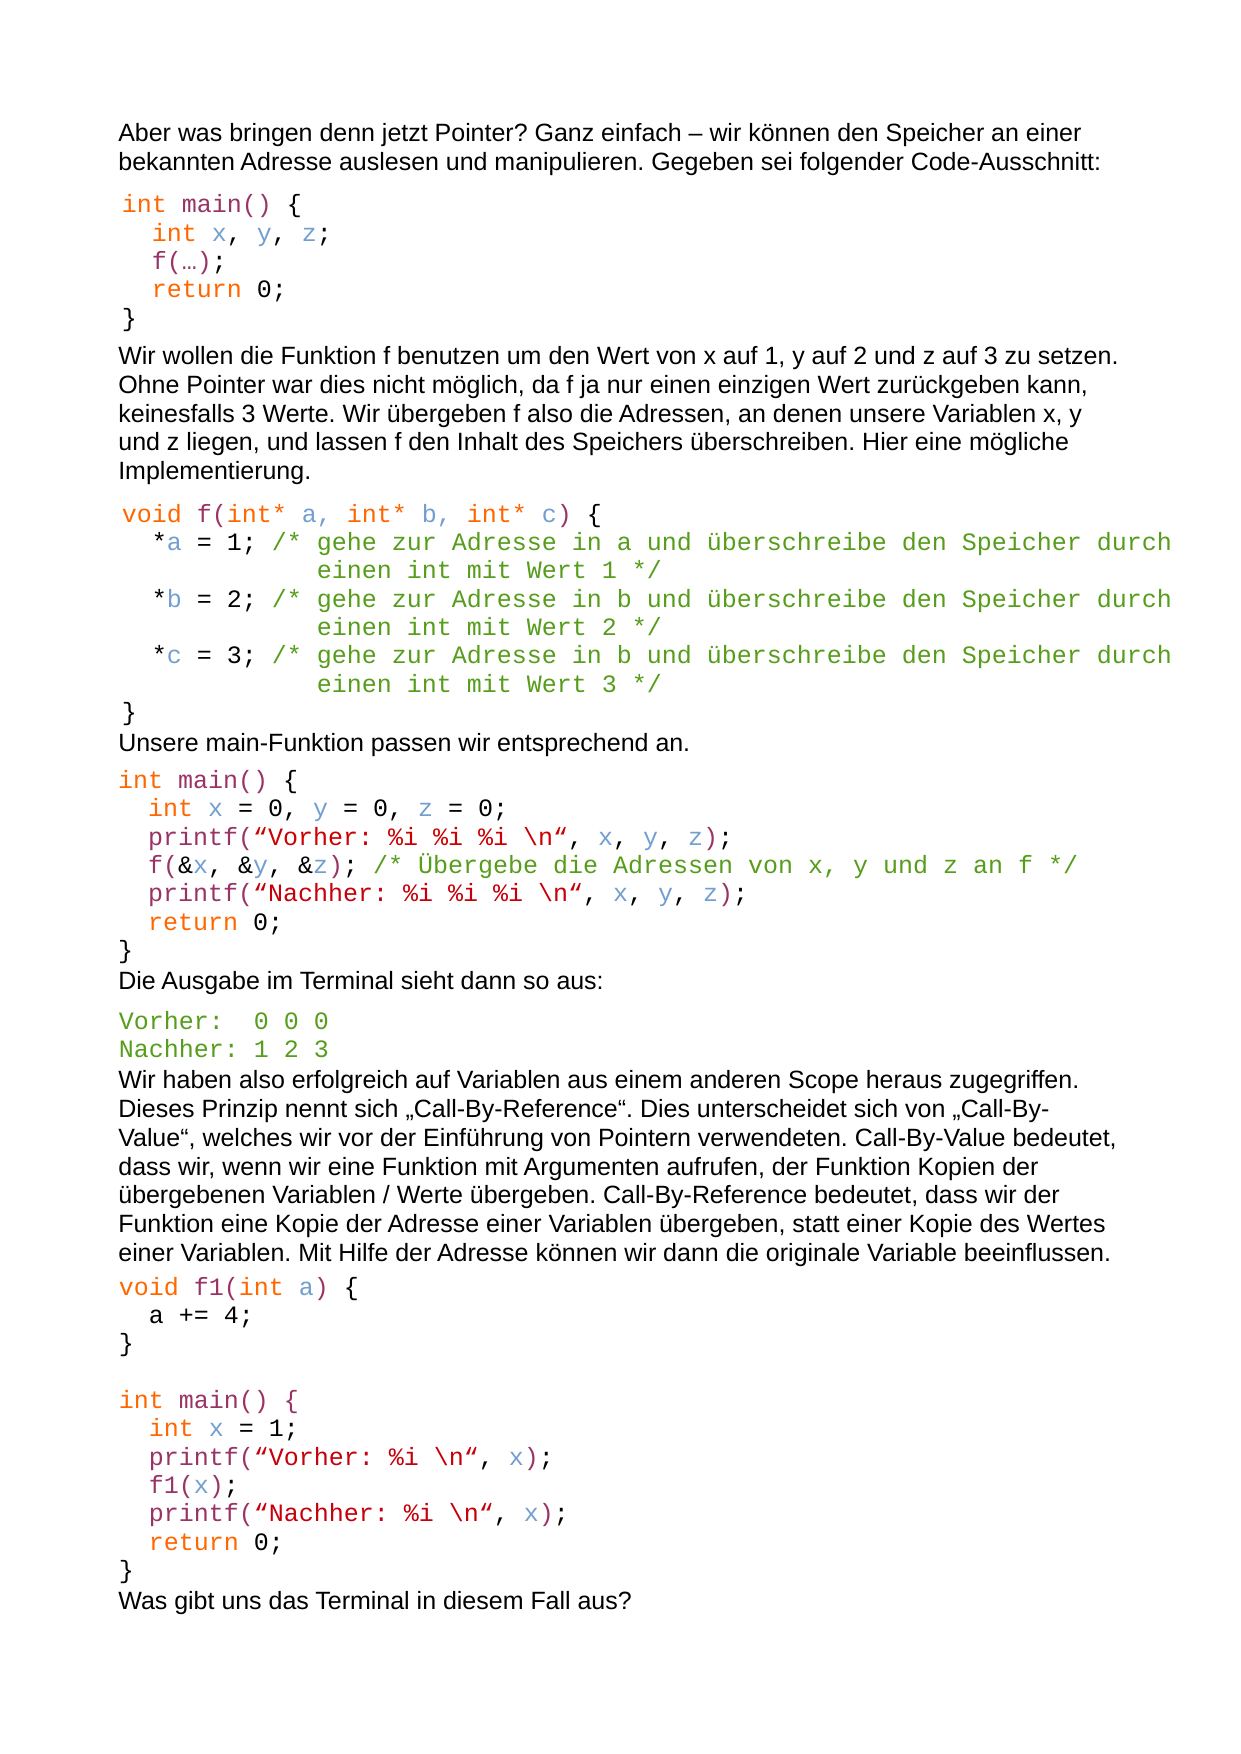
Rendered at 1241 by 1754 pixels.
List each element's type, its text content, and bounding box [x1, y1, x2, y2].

text Unsere main-Funktion passen wir entsprechend an. [118, 485, 1122, 757]
text Aber was bringen denn jetzt Pointer? Ganz einfach – wir können den Speicher an einer bekannten Adresse auslesen und manipulieren. Gegeben sei folgender Code-Ausschnitt: [118, 118, 1122, 176]
text Wir haben also erfolgreich auf Variablen aus einem anderen Scope heraus zugegriffen. Dieses Prinzip nennt sich „Call-By-Reference“. Dies unterscheidet sich von „Call-By-Value“, welches wir vor der Einführung von Pointern verwendeten. Call-By-Value bedeutet, dass wir, wenn wir eine Funktion mit Argumenten aufrufen, der Funktion Kopien der übergebenen Variablen / Werte übergeben. Call-By-Reference bedeutet, dass wir der Funktion eine Kopie der Adresse einer Variablen übergeben, statt einer Kopie des Wertes einer Variablen. Mit Hilfe der Adresse können wir dann die originale Variable beeinflussen. [118, 995, 1122, 1266]
text Wir wollen die Funktion f benutzen um den Wert von x auf 1, y auf 2 und z auf 3 zu setzen. Ohne Pointer war dies nicht möglich, da f ja nur einen einzigen Wert zurückgeben kann, keinesfalls 3 Werte. Wir übergeben f also die Adressen, an denen unsere Variablen x, y und z liegen, und lassen f den Inhalt des Speichers überschreiben. Hier eine mögliche Implementierung. [118, 176, 1122, 485]
text Was gibt uns das Terminal in diesem Fall aus? [118, 1266, 1122, 1615]
text Die Ausgabe im Terminal sieht dann so aus: [118, 757, 1122, 995]
